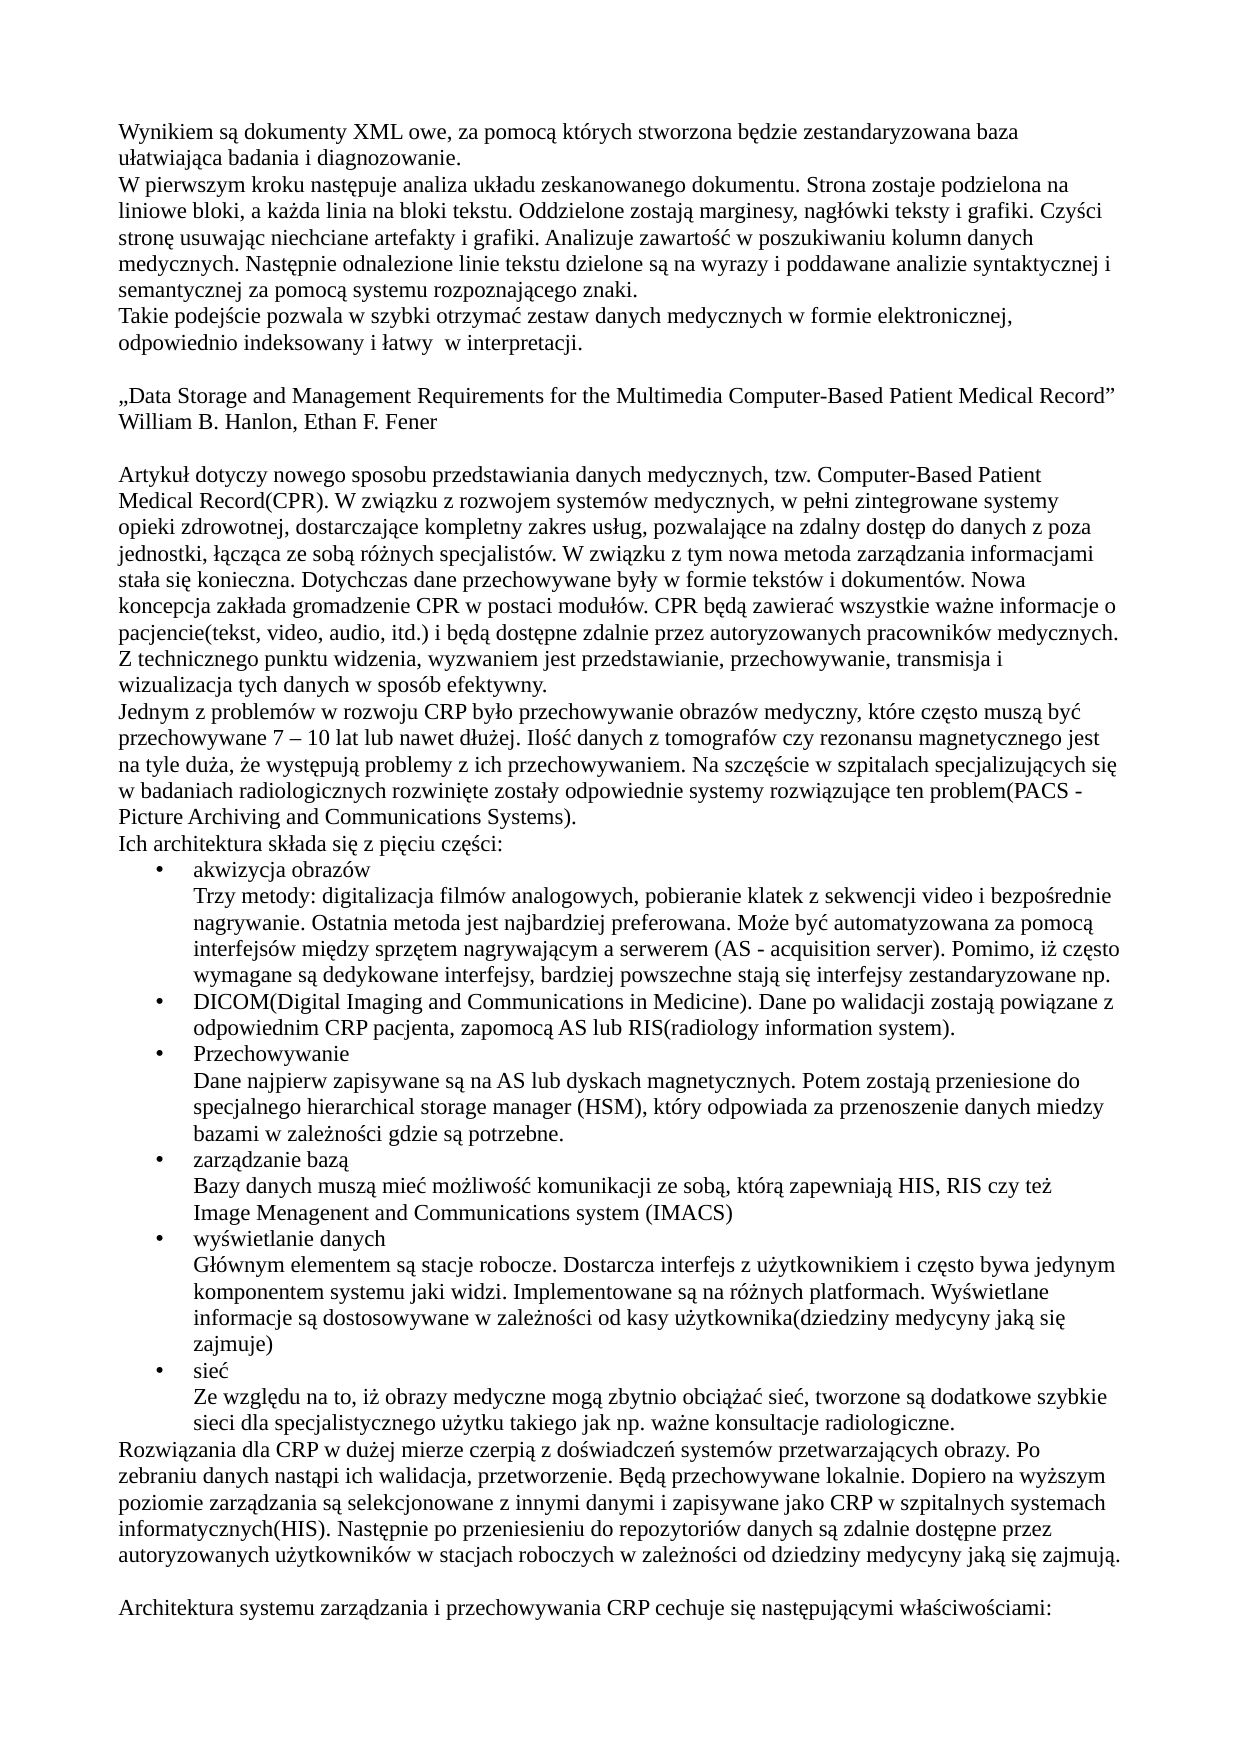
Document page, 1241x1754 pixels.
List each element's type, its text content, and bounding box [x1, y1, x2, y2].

text William B. Hanlon, Ethan F. Fener [118, 408, 1122, 434]
text Jednym z problemów w rozwoju CRP było przechowywanie obrazów medyczny, które często muszą być przechowywane 7 – 10 lat lub nawet dłużej. Ilość danych z tomografów czy rezonansu magnetycznego jest na tyle duża, że występują problemy z ich przechowywaniem. Na szczęście w szpitalach specjalizujących się w badaniach radiologicznych rozwinięte zostały odpowiednie systemy rozwiązujące ten problem(PACS - Picture Archiving and Communications Systems). [118, 698, 1122, 830]
text „Data Storage and Management Requirements for the Multimedia Computer-Based Patient Medical Record” [118, 382, 1122, 408]
list komponentem systemu jaki widzi. Implementowane są na różnych platformach. Wyświetlane informacje są dostosowywane w zależności od kasy użytkownika(dziedziny medycyny jaką się zajmuje) [156, 1278, 1122, 1357]
text Wynikiem są dokumenty XML owe, za pomocą których stworzona będzie zestandaryzowana baza ułatwiająca badania i diagnozowanie. [118, 118, 1122, 171]
list sieć [156, 1357, 1122, 1383]
text W pierwszym kroku następuje analiza układu zeskanowanego dokumentu. Strona zostaje podzielona na liniowe bloki, a każda linia na bloki tekstu. Oddzielone zostają marginesy, nagłówki teksty i grafiki. Czyści stronę usuwając niechciane artefakty i grafiki. Analizuje zawartość w poszukiwaniu kolumn danych medycznych. Następnie odnalezione linie tekstu dzielone są na wyrazy i poddawane analizie syntaktycznej i semantycznej za pomocą systemu rozpoznającego znaki. [118, 171, 1122, 303]
list zarządzanie bazą [156, 1146, 1122, 1172]
list wyświetlanie danych [156, 1225, 1122, 1251]
list Dane najpierw zapisywane są na AS lub dyskach magnetycznych. Potem zostają przeniesione do specjalnego hierarchical storage manager (HSM), który odpowiada za przenoszenie danych miedzy bazami w zależności gdzie są potrzebne. [156, 1067, 1122, 1146]
list Ze względu na to, iż obrazy medyczne mogą zbytnio obciążać sieć, tworzone są dodatkowe szybkie sieci dla specjalistycznego użytku takiego jak np. ważne konsultacje radiologiczne. [156, 1383, 1122, 1436]
list Bazy danych muszą mieć możliwość komunikacji ze sobą, którą zapewniają HIS, RIS czy też [156, 1172, 1122, 1199]
text Artykuł dotyczy nowego sposobu przedstawiania danych medycznych, tzw. Computer-Based Patient Medical Record(CPR). W związku z rozwojem systemów medycznych, w pełni zintegrowane systemy opieki zdrowotnej, dostarczające kompletny zakres usług, pozwalające na zdalny dostęp do danych z poza jednostki, łącząca ze sobą różnych specjalistów. W związku z tym nowa metoda zarządzania informacjami stała się konieczna. Dotychczas dane przechowywane były w formie tekstów i dokumentów. Nowa koncepcja zakłada gromadzenie CPR w postaci modułów. CPR będą zawierać wszystkie ważne informacje o pacjencie(tekst, video, audio, itd.) i będą dostępne zdalnie przez autoryzowanych pracowników medycznych. [118, 461, 1122, 645]
list Image Menagenent and Communications system (IMACS) [156, 1199, 1122, 1225]
list akwizycja obrazów [156, 856, 1122, 882]
text Takie podejście pozwala w szybki otrzymać zestaw danych medycznych w formie elektronicznej, odpowiednio indeksowany i łatwy w interpretacji. [118, 303, 1122, 355]
list Przechowywanie [156, 1041, 1122, 1067]
text Architektura systemu zarządzania i przechowywania CRP cechuje się następującymi właściwościami: [118, 1594, 1122, 1620]
text Z technicznego punktu widzenia, wyzwaniem jest przedstawianie, przechowywanie, transmisja i wizualizacja tych danych w sposób efektywny. [118, 645, 1122, 698]
list DICOM(Digital Imaging and Communications in Medicine). Dane po walidacji zostają powiązane z odpowiednim CRP pacjenta, zapomocą AS lub RIS(radiology information system). [156, 988, 1122, 1041]
text Rozwiązania dla CRP w dużej mierze czerpią z doświadczeń systemów przetwarzających obrazy. Po zebraniu danych nastąpi ich walidacja, przetworzenie. Będą przechowywane lokalnie. Dopiero na wyższym poziomie zarządzania są selekcjonowane z innymi danymi i zapisywane jako CRP w szpitalnych systemach informatycznych(HIS). Następnie po przeniesieniu do repozytoriów danych są zdalnie dostępne przez autoryzowanych użytkowników w stacjach roboczych w zależności od dziedziny medycyny jaką się zajmują. [118, 1436, 1122, 1568]
list Trzy metody: digitalizacja filmów analogowych, pobieranie klatek z sekwencji video i bezpośrednie nagrywanie. Ostatnia metoda jest najbardziej preferowana. Może być automatyzowana za pomocą interfejsów między sprzętem nagrywającym a serwerem (AS - acquisition server). Pomimo, iż często wymagane są dedykowane interfejsy, bardziej powszechne stają się interfejsy zestandaryzowane np. [156, 882, 1122, 988]
text Ich architektura składa się z pięciu części: [118, 830, 1122, 856]
list Głównym elementem są stacje robocze. Dostarcza interfejs z użytkownikiem i często bywa jedynym [156, 1251, 1122, 1278]
